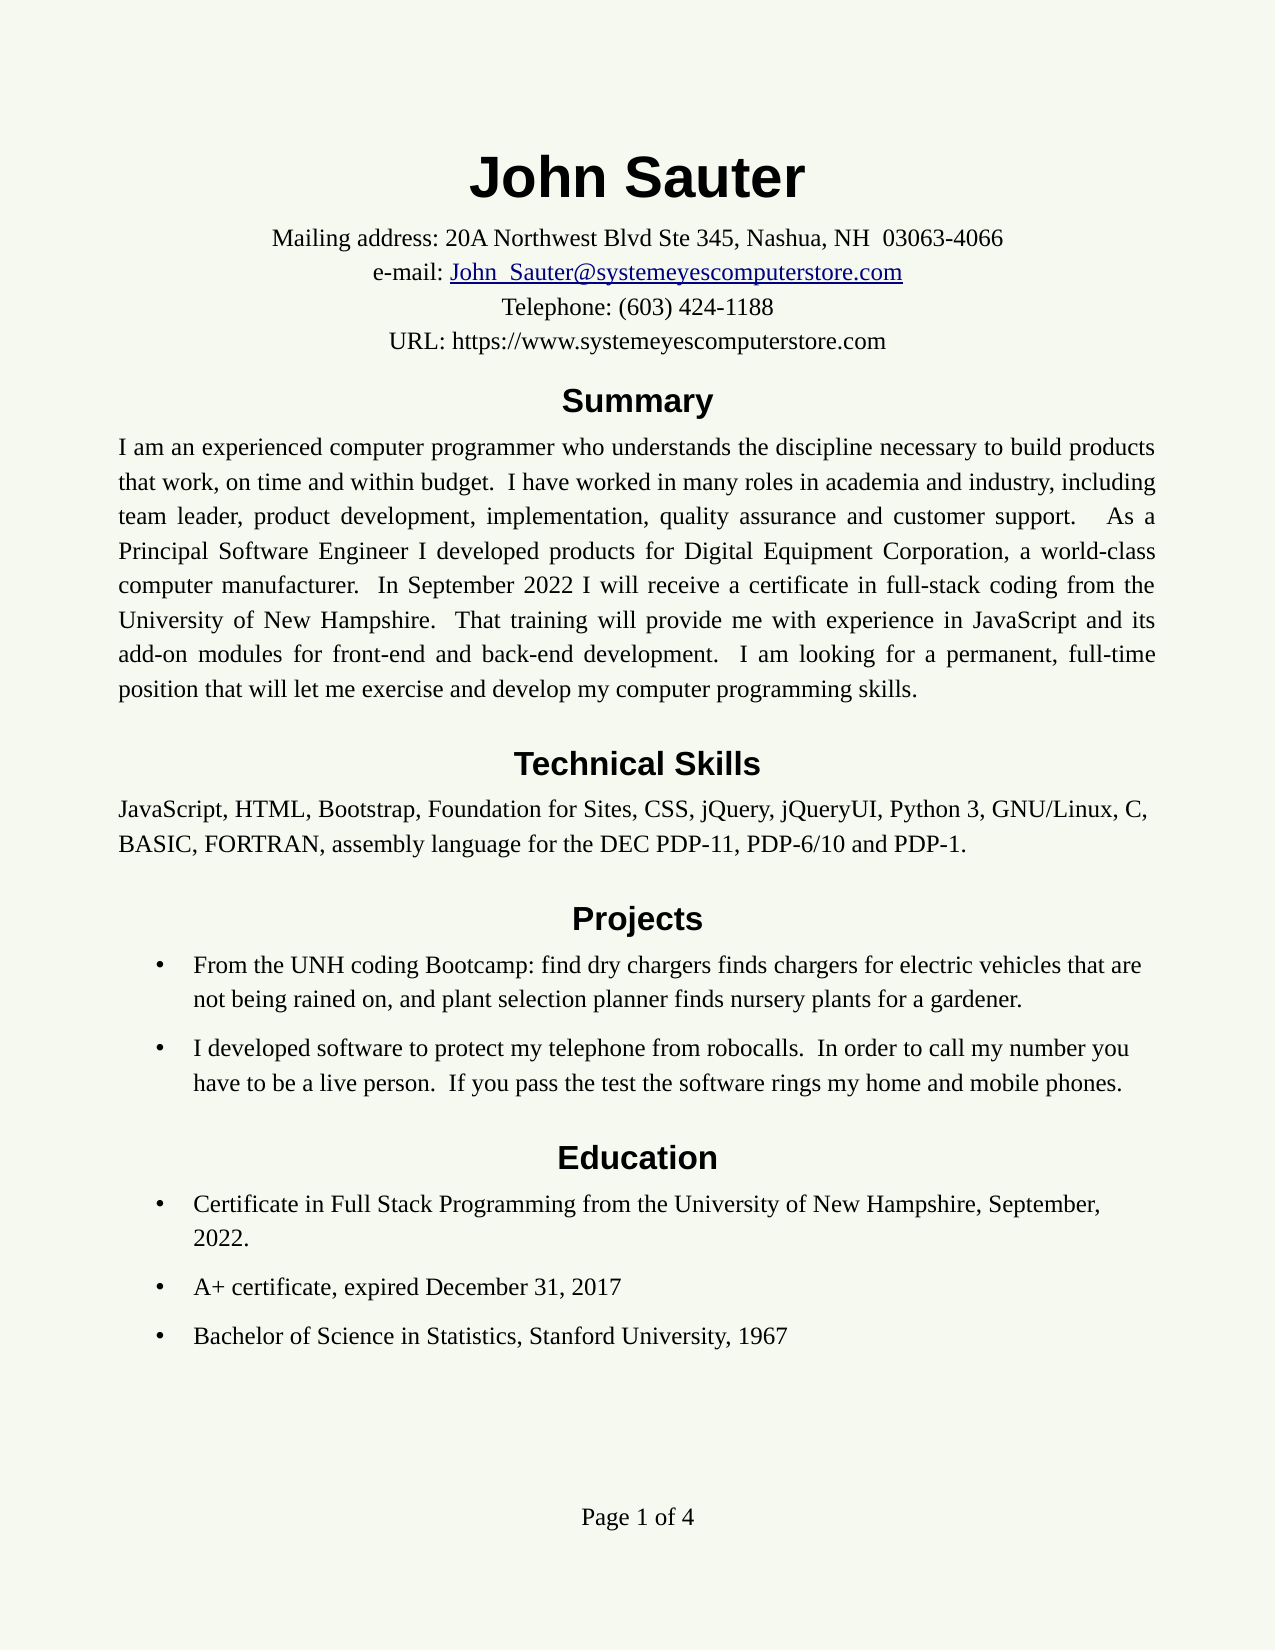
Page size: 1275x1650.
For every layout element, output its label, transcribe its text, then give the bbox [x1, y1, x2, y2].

list Bachelor of Science in Statistics, Stanford University, 1967 [156, 1321, 1157, 1350]
list A+ certificate, expired December 31, 2017 [156, 1272, 1157, 1301]
subtitle Technical Skills [118, 744, 1157, 782]
title John Sauter [118, 143, 1157, 210]
text I am an experienced computer programmer who understands the discipline necessary to build products that work, on time and within budget. I have worked in many roles in academia and industry, including team leader, product development, implementation, quality assurance and customer support. As a Principal Software Engineer I developed products for Digital Equipment Corporation, a world-class computer manufacturer. In September 2022 I will receive a certificate in full-stack coding from the University of New Hampshire. That training will provide me with experience in JavaScript and its add-on modules for front-end and back-end development. I am looking for a permanent, full-time position that will let me exercise and develop my computer programming skills. [118, 432, 1157, 702]
list Certificate in Full Stack Programming from the University of New Hampshire, September, 2022. [156, 1189, 1157, 1252]
text JavaScript, HTML, Bootstrap, Foundation for Sites, CSS, jQuery, jQueryUI, Python 3, GNU/Linux, C, BASIC, FORTRAN, assembly language for the DEC PDP-11, PDP-6/10 and PDP-1. [118, 794, 1157, 858]
text URL: https://www.systemeyescomputerstore.com [118, 326, 1157, 355]
subtitle Education [118, 1138, 1157, 1176]
text Mailing address: 20A Northwest Blvd Ste 345, Nashua, NH 03063-4066 [118, 223, 1157, 251]
list From the UNH coding Bootcamp: find dry chargers finds chargers for electric vehicles that are not being rained on, and plant selection planner finds nursery plants for a gardener. [156, 950, 1157, 1013]
list I developed software to protect my telephone from robocalls. In order to call my number you have to be a live person. If you pass the test the software rings my home and mobile phones. [156, 1033, 1157, 1097]
text Telephone: (603) 424-1188 [118, 292, 1157, 320]
subtitle Summary [118, 381, 1157, 420]
subtitle Projects [118, 899, 1157, 937]
text e-mail: John_Sauter@systemeyescomputerstore.com [118, 257, 1157, 286]
